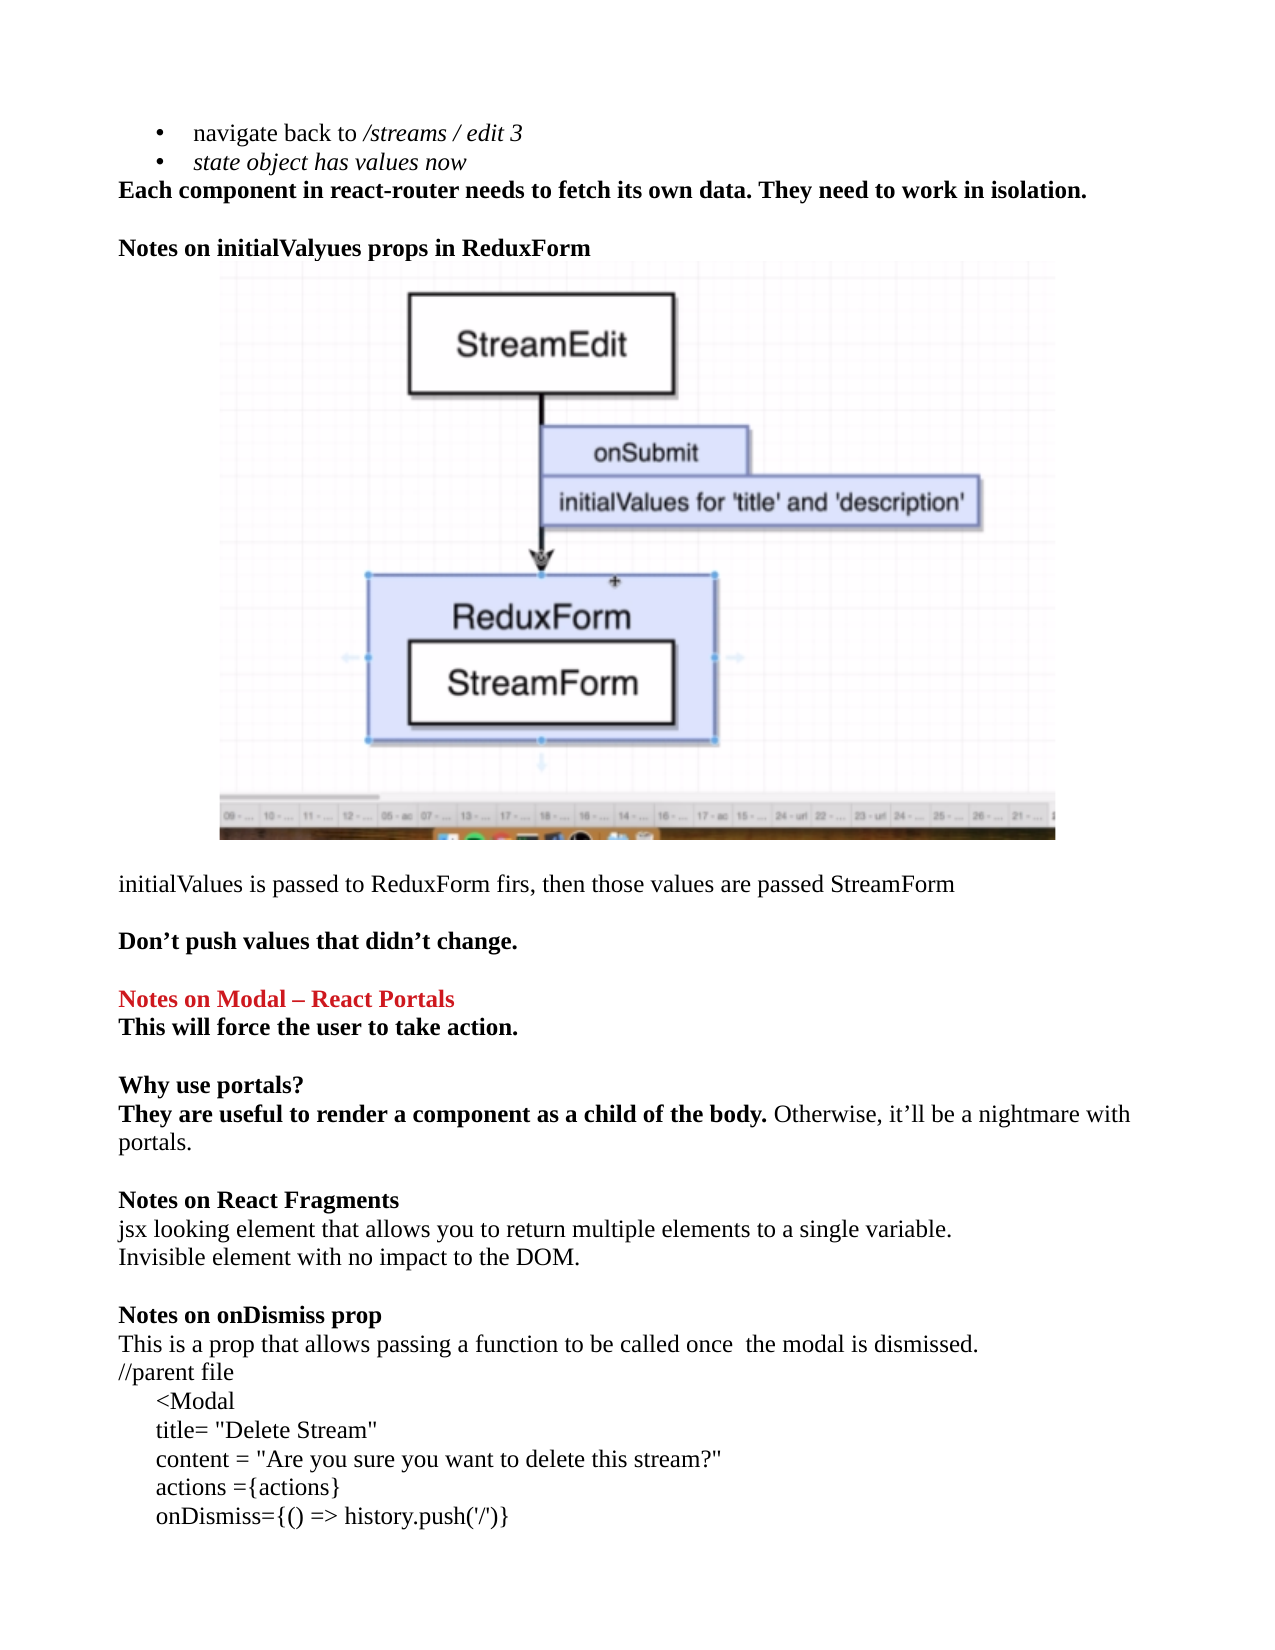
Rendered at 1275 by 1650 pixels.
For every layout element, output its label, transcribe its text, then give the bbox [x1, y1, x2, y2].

text title= "Delete Stream" [118, 1415, 1157, 1444]
text content = "Are you sure you want to delete this stream?" [118, 1444, 1157, 1472]
text Each component in react-router needs to fetch its own data. They need to work in isolation. [118, 176, 1157, 204]
text <Modal [118, 1386, 1157, 1415]
text Why use portals? They are useful to render a component as a child of the body. Otherwise, it’ll be a nightmare with portals. [118, 1070, 1157, 1156]
text initialValues is passed to ReduxForm firs, then those values are passed StreamForm [118, 869, 1157, 897]
text Notes on React Fragments [118, 1185, 1157, 1214]
text onDismiss={() => history.push('/')} [118, 1501, 1157, 1530]
text This will force the user to take action. [118, 1012, 1157, 1041]
text jsx looking element that allows you to return multiple elements to a single variable. [118, 1214, 1157, 1242]
text Invisible element with no impact to the DOM. [118, 1242, 1157, 1271]
text actions ={actions} [118, 1472, 1157, 1501]
text Notes on initialValyues props in ReduxForm [118, 233, 1157, 262]
picture [219, 261, 1056, 840]
list navigate back to /streams / edit 3 [156, 118, 1157, 147]
text Notes on Modal – React Portals [118, 984, 1157, 1012]
text //parent file [118, 1357, 1157, 1386]
text Notes on onDismiss prop [118, 1300, 1157, 1329]
list state object has values now [156, 147, 1157, 176]
text Don’t push values that didn’t change. [118, 926, 1157, 955]
text This is a prop that allows passing a function to be called once the modal is dismissed. [118, 1329, 1157, 1357]
